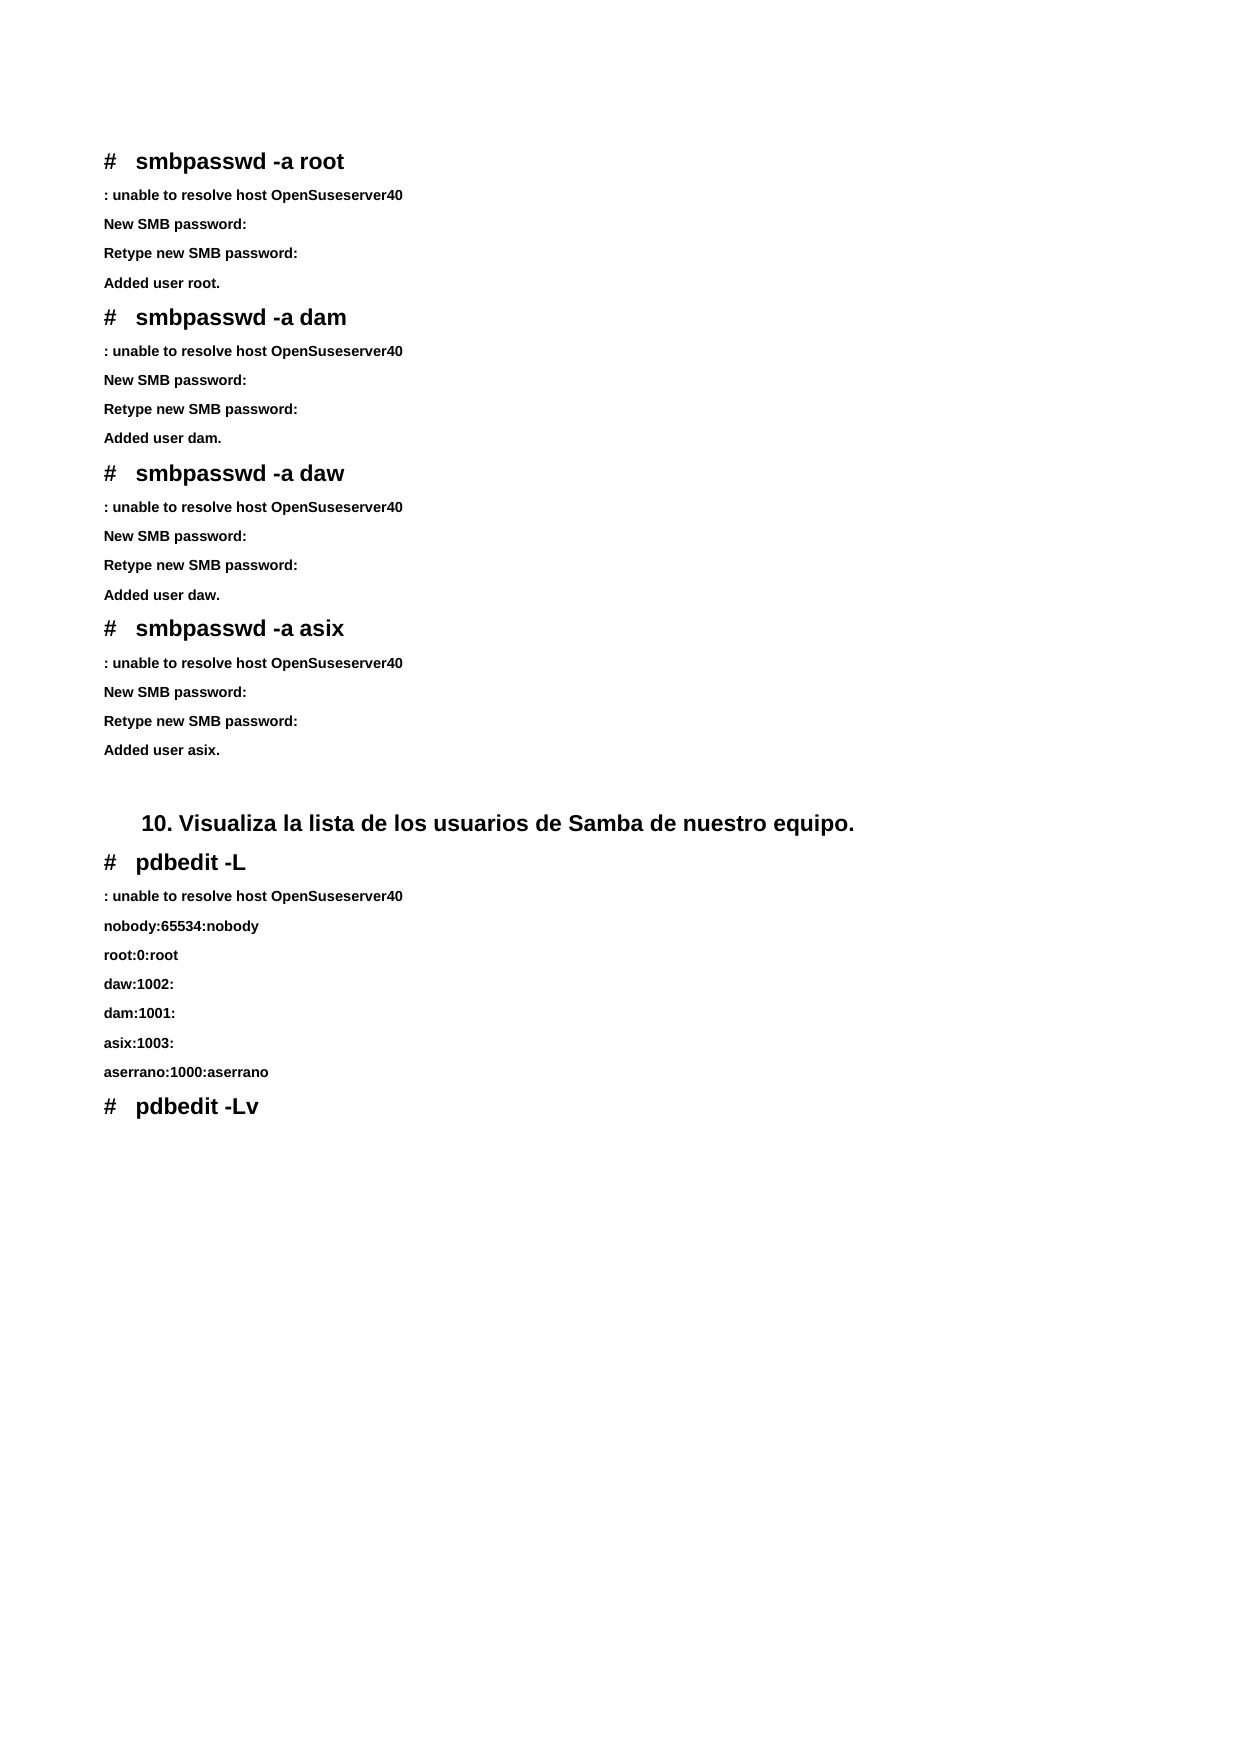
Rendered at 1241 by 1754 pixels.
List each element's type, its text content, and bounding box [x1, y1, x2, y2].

text : unable to resolve host OpenSuseserver40 [103, 498, 1063, 515]
text New SMB password: [103, 683, 1063, 700]
text : unable to resolve host OpenSuseserver40 [103, 654, 1063, 671]
text Retype new SMB password: [103, 245, 1063, 262]
text New SMB password: [103, 216, 1063, 232]
text asix:1003: [103, 1034, 1063, 1051]
text # pdbedit -Lv [103, 1093, 1063, 1119]
text # pdbedit -L [103, 849, 1063, 875]
text daw:1002: [103, 976, 1063, 992]
text New SMB password: [103, 372, 1063, 388]
text : unable to resolve host OpenSuseserver40 [103, 342, 1063, 359]
text Retype new SMB password: [103, 713, 1063, 729]
text aserrano:1000:aserrano [103, 1063, 1063, 1080]
text # smbpasswd -a dam [103, 303, 1063, 330]
text # smbpasswd -a root [103, 148, 1063, 174]
text Retype new SMB password: [103, 557, 1063, 574]
text # smbpasswd -a daw [103, 459, 1063, 486]
text Added user dam. [103, 430, 1063, 447]
text Added user root. [103, 274, 1063, 291]
text Retype new SMB password: [103, 401, 1063, 418]
text : unable to resolve host OpenSuseserver40 [103, 888, 1063, 905]
text dam:1001: [103, 1005, 1063, 1022]
text Added user daw. [103, 586, 1063, 603]
text : unable to resolve host OpenSuseserver40 [103, 186, 1063, 203]
text # smbpasswd -a asix [103, 615, 1063, 642]
text root:0:root [103, 946, 1063, 963]
text Added user asix. [103, 742, 1063, 759]
list Visualiza la lista de los usuarios de Samba de nuestro equipo. [141, 810, 1063, 837]
text New SMB password: [103, 528, 1063, 544]
text nobody:65534:nobody [103, 917, 1063, 934]
